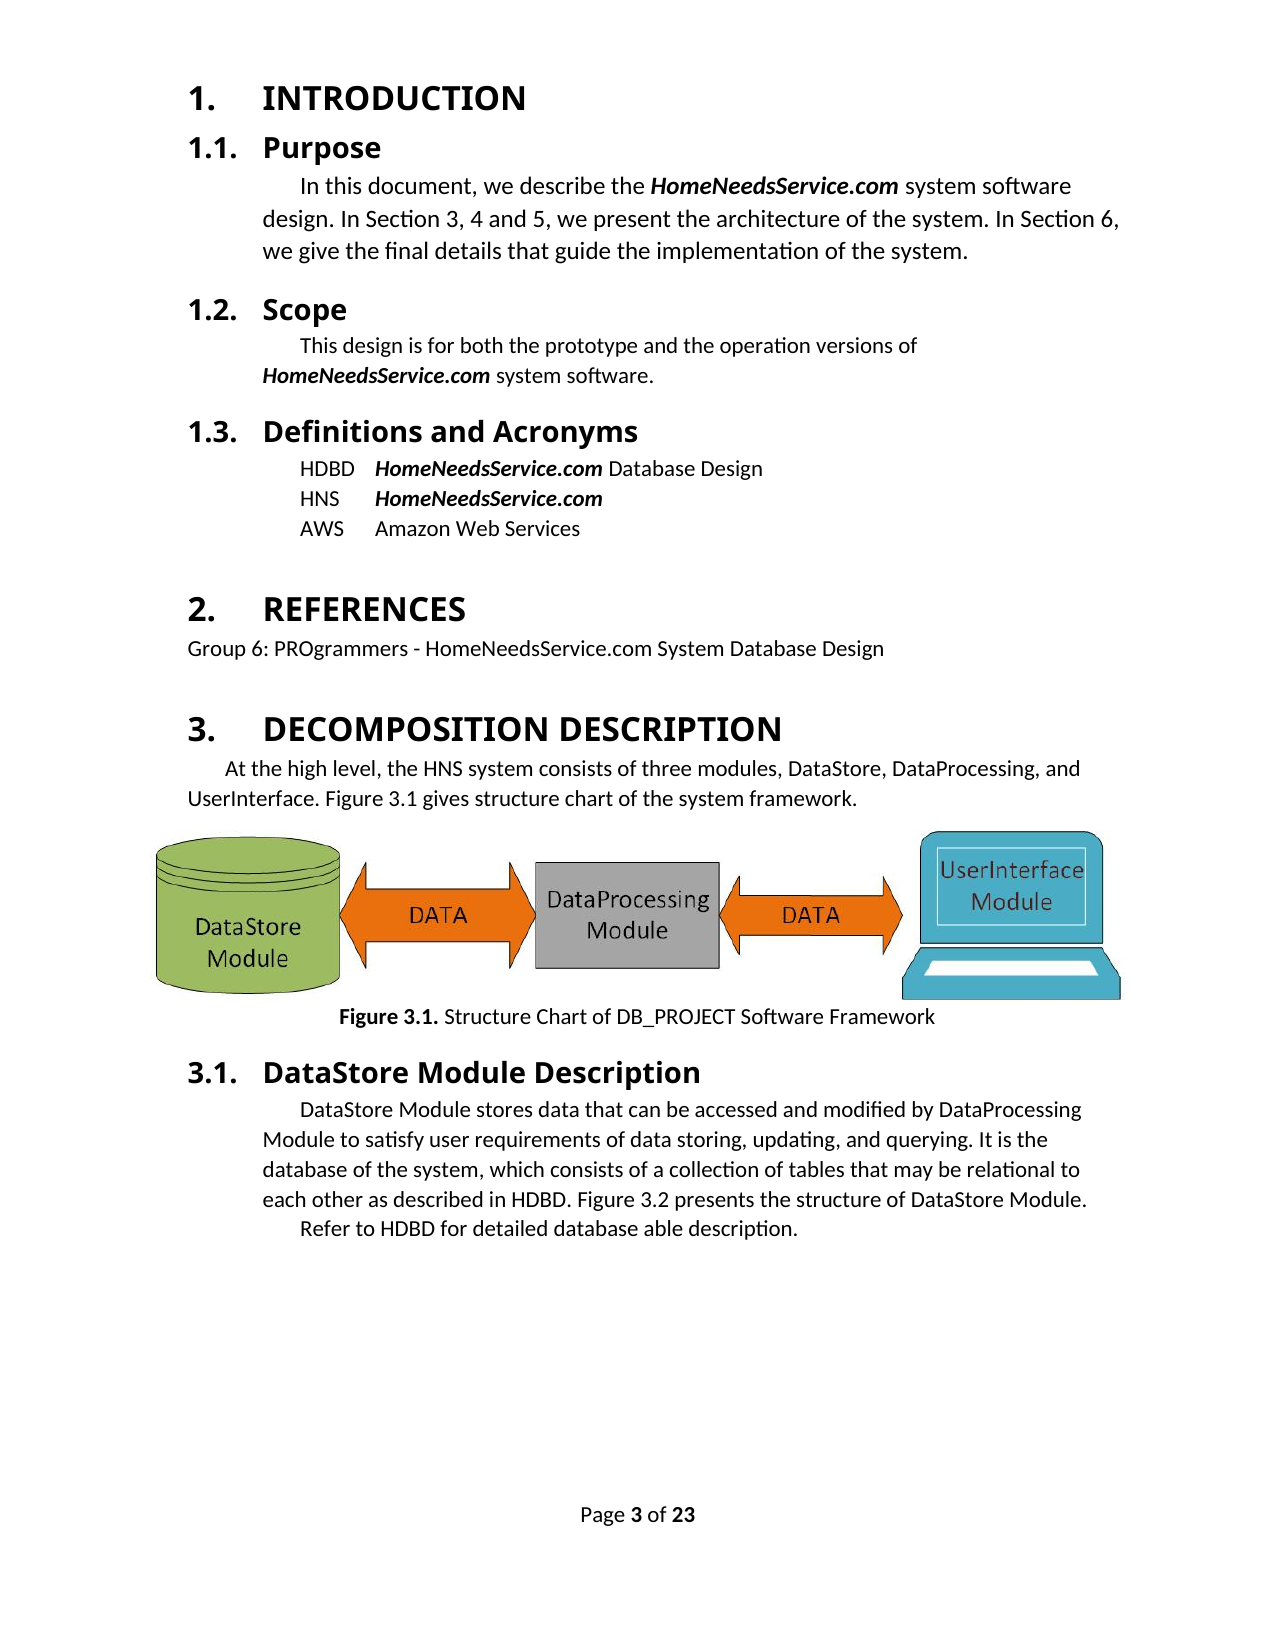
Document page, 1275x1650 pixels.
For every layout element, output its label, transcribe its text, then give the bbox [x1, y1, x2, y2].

text At the high level, the HNS system consists of three modules, DataStore, DataProcessing, and UserInterface. Figure 3.1 gives structure chart of the system framework. [187, 754, 1125, 812]
text Figure 3.1. Structure Chart of DB_PROJECT Software Framework [150, 1002, 1125, 1030]
subtitle DECOMPOSITION DESCRIPTION [187, 706, 1125, 751]
text AWS Amazon Web Services [300, 514, 1125, 542]
text In this document, we describe the HomeNeedsService.com system software design. In Section 3, 4 and 5, we present the architecture of the system. In Section 6, we give the final details that guide the implementation of the system. [262, 170, 1125, 266]
text HDBD HomeNeedsService.com Database Design [300, 454, 1125, 482]
text HNS HomeNeedsService.com [300, 484, 1125, 512]
subtitle INTRODUCTION [187, 75, 1125, 120]
text This design is for both the prototype and the operation versions of HomeNeedsService.com system software. [262, 331, 1125, 389]
subtitle Scope [187, 289, 1125, 328]
text Refer to HDBD for detailed database able description. [262, 1214, 1125, 1243]
subtitle DataStore Module Description [187, 1053, 1125, 1092]
subtitle Purpose [187, 128, 1125, 167]
text Group 6: PROgrammers - HomeNeedsService.com System Database Design [150, 634, 1125, 662]
text DataStore Module stores data that can be accessed and modified by DataProcessing Module to satisfy user requirements of data storing, updating, and querying. It is the database of the system, which consists of a collection of tables that may be relational to each other as described in HDBD. Figure 3.2 presents the structure of DataStore Module. [262, 1095, 1125, 1213]
subtitle Definitions and Acronyms [187, 412, 1125, 451]
subtitle REFERENCES [187, 586, 1125, 631]
